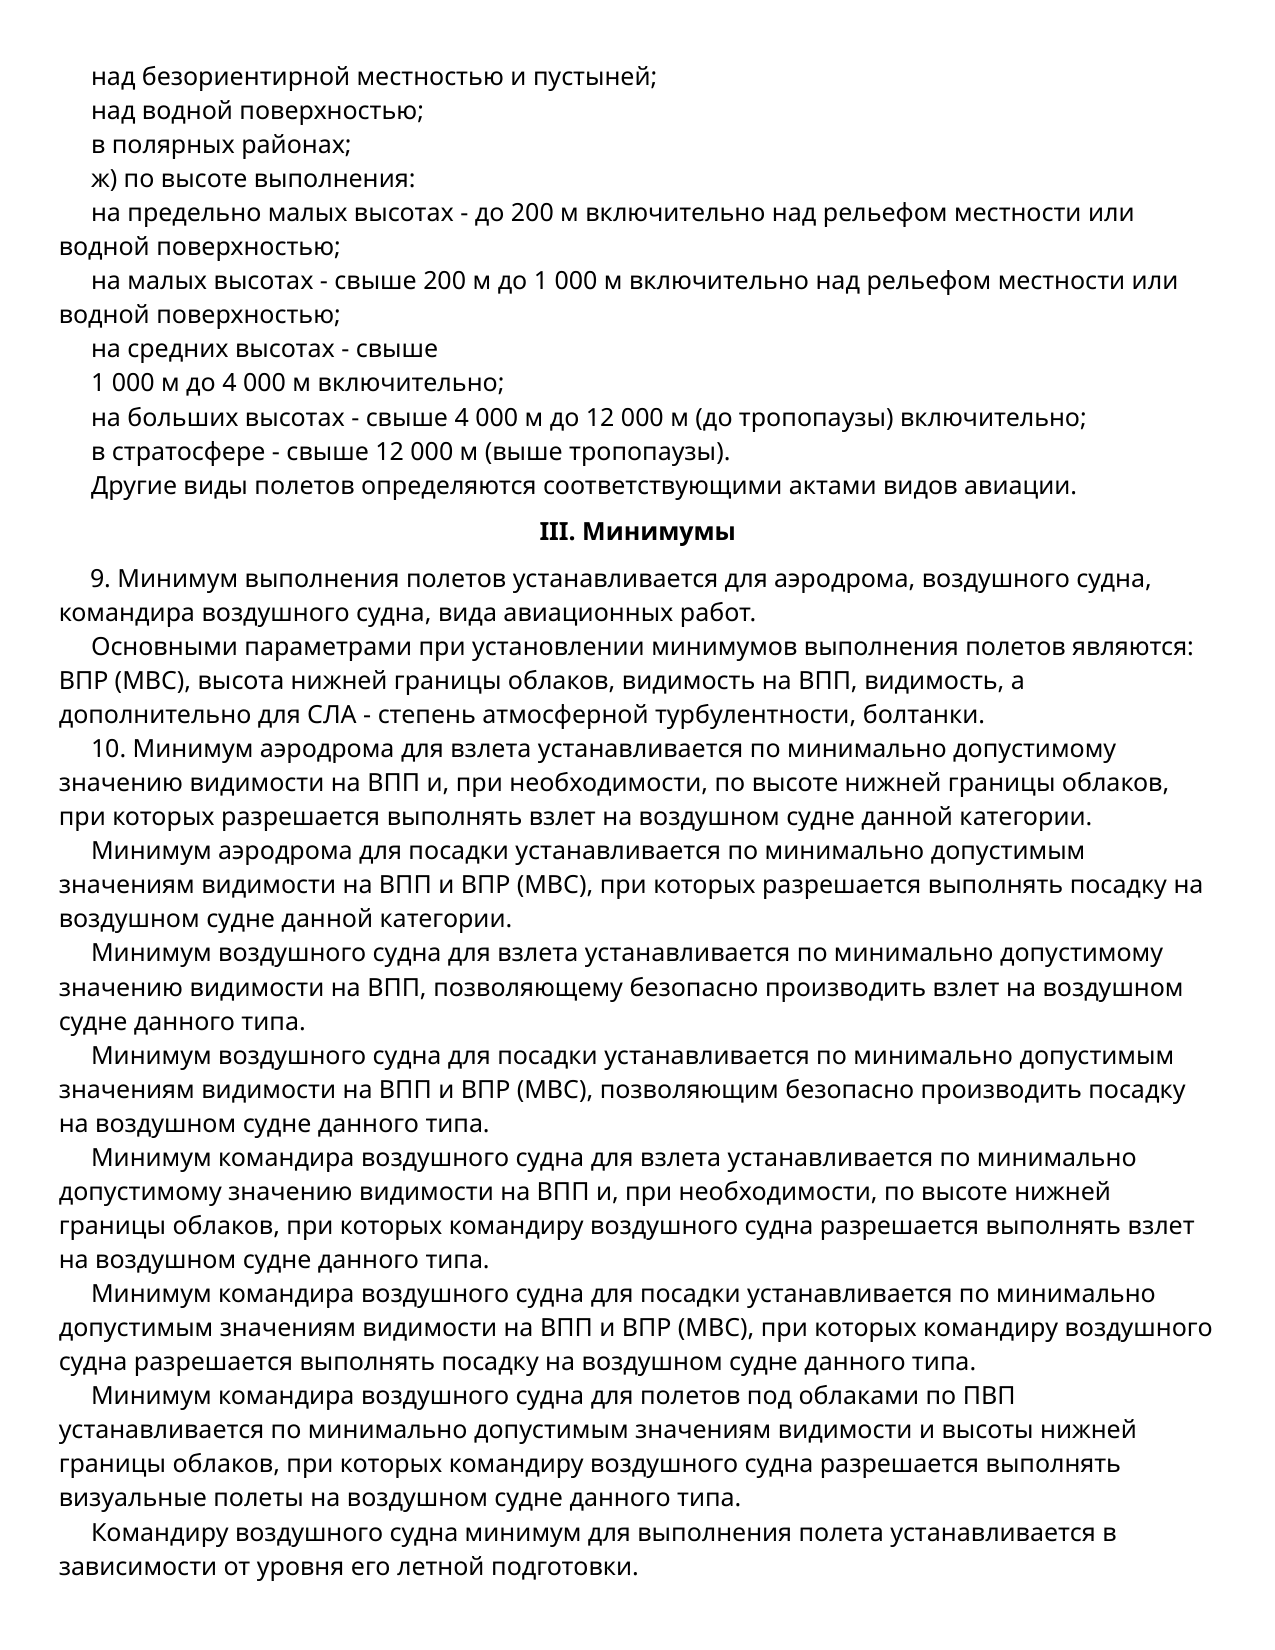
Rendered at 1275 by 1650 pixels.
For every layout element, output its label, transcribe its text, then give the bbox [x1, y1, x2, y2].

text 9. Минимум выполнения полетов устанавливается для аэродрома, воздушного судна, командира воздушного судна, вида авиационных работ. Основными параметрами при установлении минимумов выполнения полетов являются: ВПР (МВС), высота нижней границы облаков, видимость на ВПП, видимость, а дополнительно для СЛА - степень атмосферной турбулентности, болтанки. 10. Минимум аэродрома для взлета устанавливается по минимально допустимому значению видимости на ВПП и, при необходимости, по высоте нижней границы облаков, при которых разрешается выполнять взлет на воздушном судне данной категории. Минимум аэродрома для посадки устанавливается по минимально допустимым значениям видимости на ВПП и ВПР (МВС), при которых разрешается выполнять посадку на воздушном судне данной категории. Минимум воздушного судна для взлета устанавливается по минимально допустимому значению видимости на ВПП, позволяющему безопасно производить взлет на воздушном судне данного типа. Минимум воздушного судна для посадки устанавливается по минимально допустимым значениям видимости на ВПП и ВПР (МВС), позволяющим безопасно производить посадку на воздушном судне данного типа. Минимум командира воздушного судна для взлета устанавливается по минимально допустимому значению видимости на ВПП и, при необходимости, по высоте нижней границы облаков, при которых командиру воздушного судна разрешается выполнять взлет на воздушном судне данного типа. Минимум командира воздушного судна для посадки устанавливается по минимально допустимым значениям видимости на ВПП и ВПР (МВС), при которых командиру воздушного судна разрешается выполнять посадку на воздушном судне данного типа. Минимум командира воздушного судна для полетов под облаками по ПВП устанавливается по минимально допустимым значениям видимости и высоты нижней границы облаков, при которых командиру воздушного судна разрешается выполнять визуальные полеты на воздушном судне данного типа. Командиру воздушного судна минимум для выполнения полета устанавливается в зависимости от уровня его летной подготовки. [58, 560, 1216, 1582]
text над безориентирной местностью и пустыней; над водной поверхностью; в полярных районах; ж) по высоте выполнения: на предельно малых высотах - до 200 м включительно над рельефом местности или водной поверхностью; на малых высотах - свыше 200 м до 1 000 м включительно над рельефом местности или водной поверхностью; на средних высотах - свыше 1 000 м до 4 000 м включительно; на больших высотах - свыше 4 000 м до 12 000 м (до тропопаузы) включительно; в стратосфере - свыше 12 000 м (выше тропопаузы). Другие виды полетов определяются соответствующими актами видов авиации. [58, 58, 1216, 501]
text III. Минимумы [58, 514, 1216, 548]
